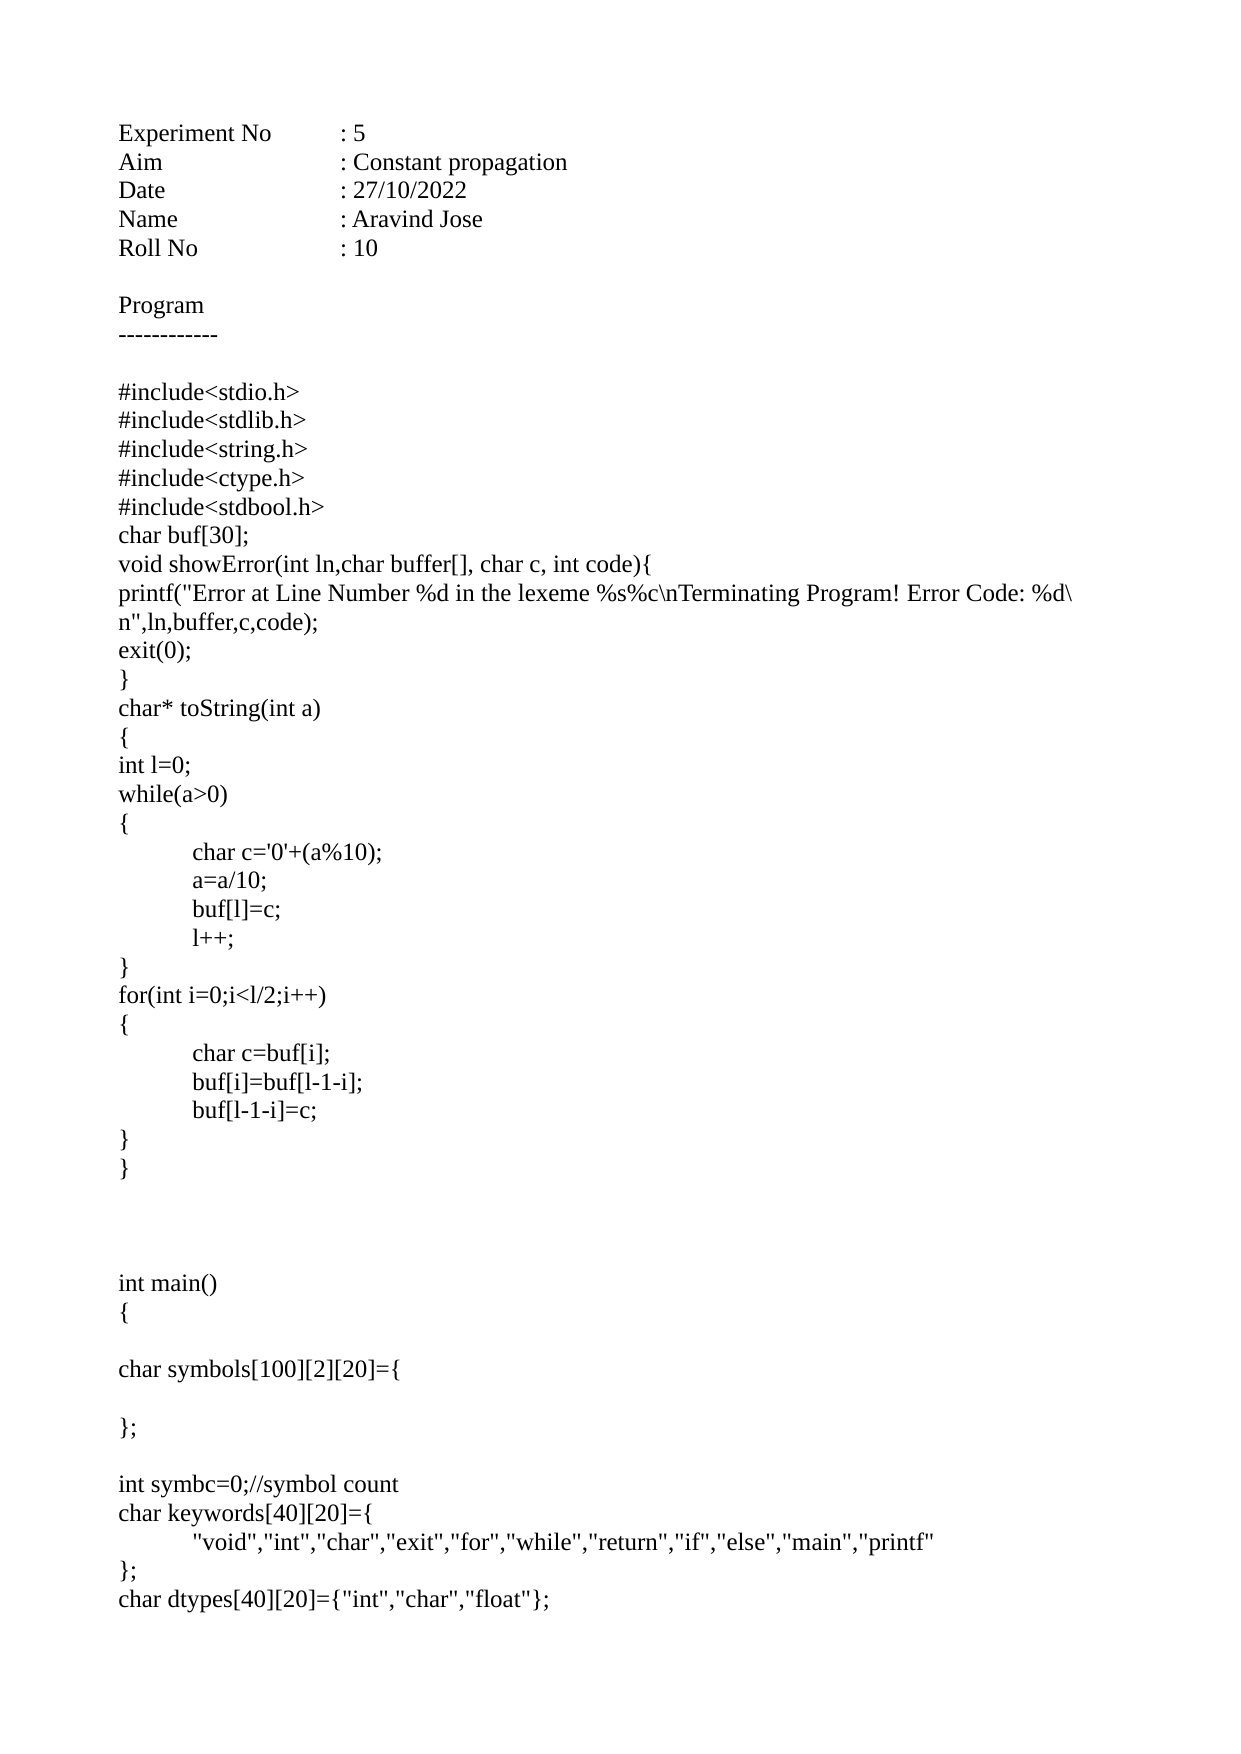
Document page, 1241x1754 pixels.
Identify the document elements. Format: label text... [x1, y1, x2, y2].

text char* toString(int a) [118, 693, 1122, 722]
text Name : Aravind Jose [118, 204, 1122, 233]
text #include<string.h> [118, 434, 1122, 463]
text char keywords[40][20]={ [118, 1498, 1122, 1527]
text #include<stdbool.h> [118, 492, 1122, 521]
text "void","int","char","exit","for","while","return","if","else","main","printf" [118, 1527, 1122, 1556]
text void showError(int ln,char buffer[], char c, int code){ [118, 549, 1122, 578]
text } [118, 1124, 1122, 1153]
text buf[i]=buf[l-1-i]; [118, 1067, 1122, 1096]
text buf[l]=c; [118, 894, 1122, 923]
text #include<stdio.h> [118, 377, 1122, 406]
text int main() [118, 1268, 1122, 1297]
text char buf[30]; [118, 521, 1122, 549]
text } [118, 952, 1122, 981]
text { [118, 1297, 1122, 1326]
text } [118, 1153, 1122, 1182]
text Roll No : 10 [118, 233, 1122, 262]
text Experiment No : 5 [118, 118, 1122, 147]
text { [118, 722, 1122, 751]
text } [118, 664, 1122, 693]
text Date : 27/10/2022 [118, 176, 1122, 204]
text char symbols[100][2][20]={ [118, 1354, 1122, 1383]
text char dtypes[40][20]={"int","char","float"}; [118, 1584, 1122, 1613]
text Aim : Constant propagation [118, 147, 1122, 176]
text char c=buf[i]; [118, 1038, 1122, 1067]
text }; [118, 1412, 1122, 1441]
text char c='0'+(a%10); [118, 837, 1122, 866]
text ------------ [118, 319, 1122, 348]
text while(a>0) [118, 779, 1122, 808]
text Program [118, 291, 1122, 319]
text buf[l-1-i]=c; [118, 1096, 1122, 1124]
text int l=0; [118, 751, 1122, 779]
text exit(0); [118, 636, 1122, 664]
text }; [118, 1556, 1122, 1584]
text a=a/10; [118, 866, 1122, 894]
text { [118, 1009, 1122, 1038]
text l++; [118, 923, 1122, 952]
text #include<stdlib.h> [118, 406, 1122, 434]
text int symbc=0;//symbol count [118, 1469, 1122, 1498]
text { [118, 808, 1122, 837]
text #include<ctype.h> [118, 463, 1122, 492]
text for(int i=0;i<l/2;i++) [118, 981, 1122, 1009]
text printf("Error at Line Number %d in the lexeme %s%c\nTerminating Program! Error Code: %d\n",ln,buffer,c,code); [118, 578, 1122, 636]
